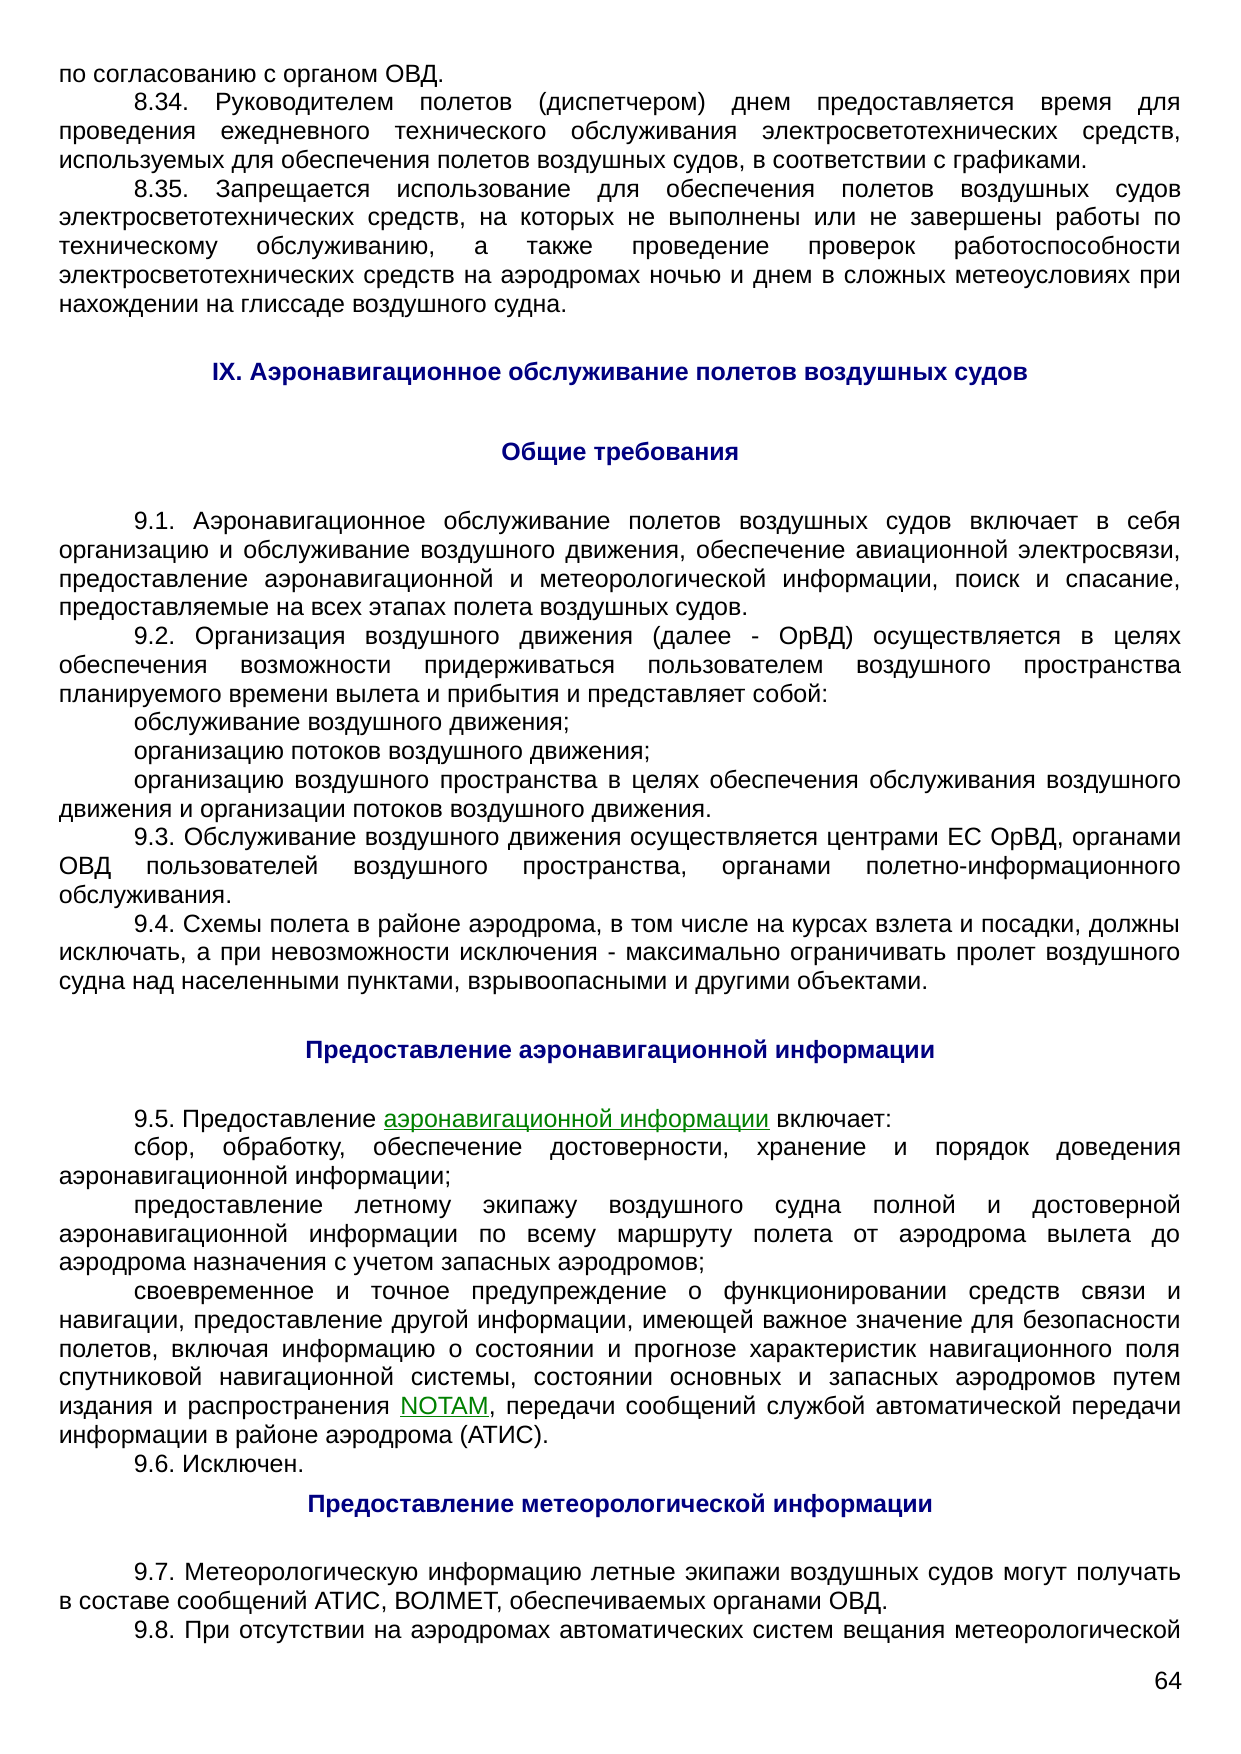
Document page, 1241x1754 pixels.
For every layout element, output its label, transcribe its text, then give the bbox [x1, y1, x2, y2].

subtitle Общие требования [58, 437, 1182, 466]
text по согласованию с органом ОВД. [58, 58, 1182, 87]
text 8.35. Запрещается использование для обеспечения полетов воздушных судов электросветотехнических средств, на которых не выполнены или не завершены работы по техническому обслуживанию, а также проведение проверок работоспособности электросветотехнических средств на аэродромах ночью и днем в сложных метеоусловиях при нахождении на глиссаде воздушного судна. [58, 173, 1182, 317]
subtitle Предоставление метеорологической информации [58, 1488, 1182, 1517]
text обслуживание воздушного движения; [58, 707, 1182, 736]
text 8.34. Руководителем полетов (диспетчером) днем предоставляется время для проведения ежедневного технического обслуживания электросветотехнических средств, используемых для обеспечения полетов воздушных судов, в соответствии с графиками. [58, 87, 1182, 173]
subtitle Предоставление аэронавигационной информации [58, 1035, 1182, 1063]
text 9.4. Схемы полета в районе аэродрома, в том числе на курсах взлета и посадки, должны исключать, а при невозможности исключения - максимально ограничивать пролет воздушного судна над населенными пунктами, взрывоопасными и другими объектами. [58, 908, 1182, 995]
text 9.6. Исключен. [58, 1448, 1182, 1477]
text организацию воздушного пространства в целях обеспечения обслуживания воздушного движения и организации потоков воздушного движения. [58, 765, 1182, 822]
text 9.2. Организация воздушного движения (далее - ОрВД) осуществляется в целях обеспечения возможности придерживаться пользователем воздушного пространства планируемого времени вылета и прибытия и представляет собой: [58, 621, 1182, 707]
text 9.8. При отсутствии на аэродромах автоматических систем вещания метеорологической [58, 1615, 1182, 1643]
text предоставление летному экипажу воздушного судна полной и достоверной аэронавигационной информации по всему маршруту полета от аэродрома вылета до аэродрома назначения с учетом запасных аэродромов; [58, 1190, 1182, 1276]
text сбор, обработку, обеспечение достоверности, хранение и порядок доведения аэронавигационной информации; [58, 1132, 1182, 1190]
text 9.3. Обслуживание воздушного движения осуществляется центрами ЕС ОрВД, органами ОВД пользователей воздушного пространства, органами полетно-информационного обслуживания. [58, 822, 1182, 908]
text 9.1. Аэронавигационное обслуживание полетов воздушных судов включает в себя организацию и обслуживание воздушного движения, обеспечение авиационной электросвязи, предоставление аэронавигационной и метеорологической информации, поиск и спасание, предоставляемые на всех этапах полета воздушных судов. [58, 506, 1182, 621]
text организацию потоков воздушного движения; [58, 736, 1182, 765]
text 9.5. Предоставление аэронавигационной информации включает: [58, 1103, 1182, 1132]
subtitle IX. Аэронавигационное обслуживание полетов воздушных судов [58, 357, 1182, 386]
text своевременное и точное предупреждение о функционировании средств связи и навигации, предоставление другой информации, имеющей важное значение для безопасности полетов, включая информацию о состоянии и прогнозе характеристик навигационного поля спутниковой навигационной системы, состоянии основных и запасных аэродромов путем издания и распространения NOTAM, передачи сообщений службой автоматической передачи информации в районе аэродрома (АТИС). [58, 1276, 1182, 1448]
text 9.7. Метеорологическую информацию летные экипажи воздушных судов могут получать в составе сообщений АТИС, ВОЛМЕТ, обеспечиваемых органами ОВД. [58, 1557, 1182, 1615]
